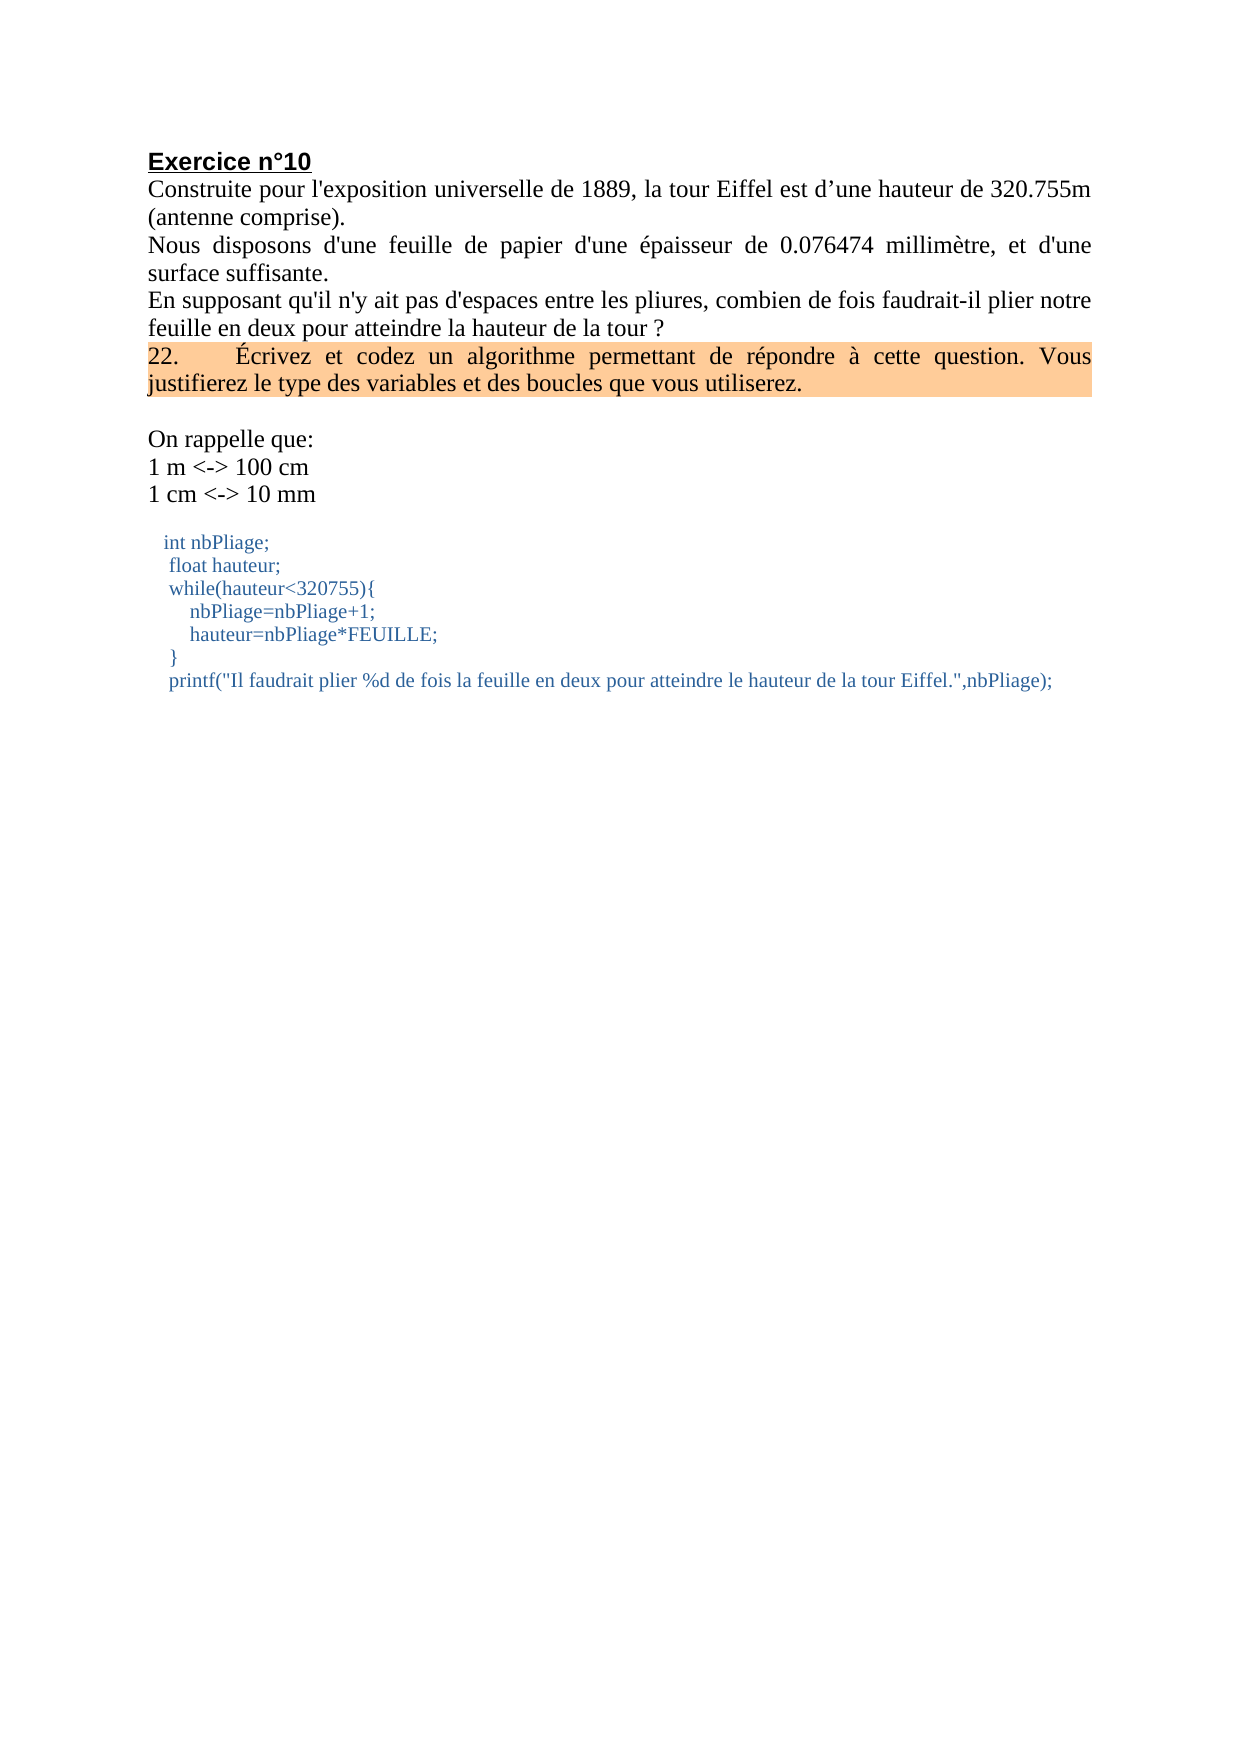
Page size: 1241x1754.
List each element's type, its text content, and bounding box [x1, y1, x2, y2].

subtitle int nbPliage; [148, 531, 1092, 554]
text printf("Il faudrait plier %d de fois la feuille en deux pour atteindre le hauteur de la tour Eiffel.",nbPliage); [148, 669, 1092, 692]
text nbPliage=nbPliage+1; [148, 600, 1092, 623]
text float hauteur; [148, 554, 1092, 577]
text On rappelle que: [148, 425, 1092, 453]
text 1 m <-> 100 cm [148, 453, 1092, 480]
text hauteur=nbPliage*FEUILLE; [148, 623, 1092, 646]
text Construite pour l'exposition universelle de 1889, la tour Eiffel est d’une hauteur de 320.755m (antenne comprise). Nous disposons d'une feuille de papier d'une épaisseur de 0.076474 millimètre, et d'une surface suffisante. En supposant qu'il n'y ait pas d'espaces entre les pliures, combien de fois faudrait-il plier notre feuille en deux pour atteindre la hauteur de la tour ? [148, 176, 1092, 342]
subtitle Exercice n°10 [148, 148, 1092, 176]
text } [148, 646, 1092, 669]
text while(hauteur<320755){ [148, 577, 1092, 600]
list Écrivez et codez un algorithme permettant de répondre à cette question. Vous justifierez le type des variables et des boucles que vous utiliserez. [148, 342, 1092, 397]
text 1 cm <-> 10 mm [148, 480, 1092, 508]
